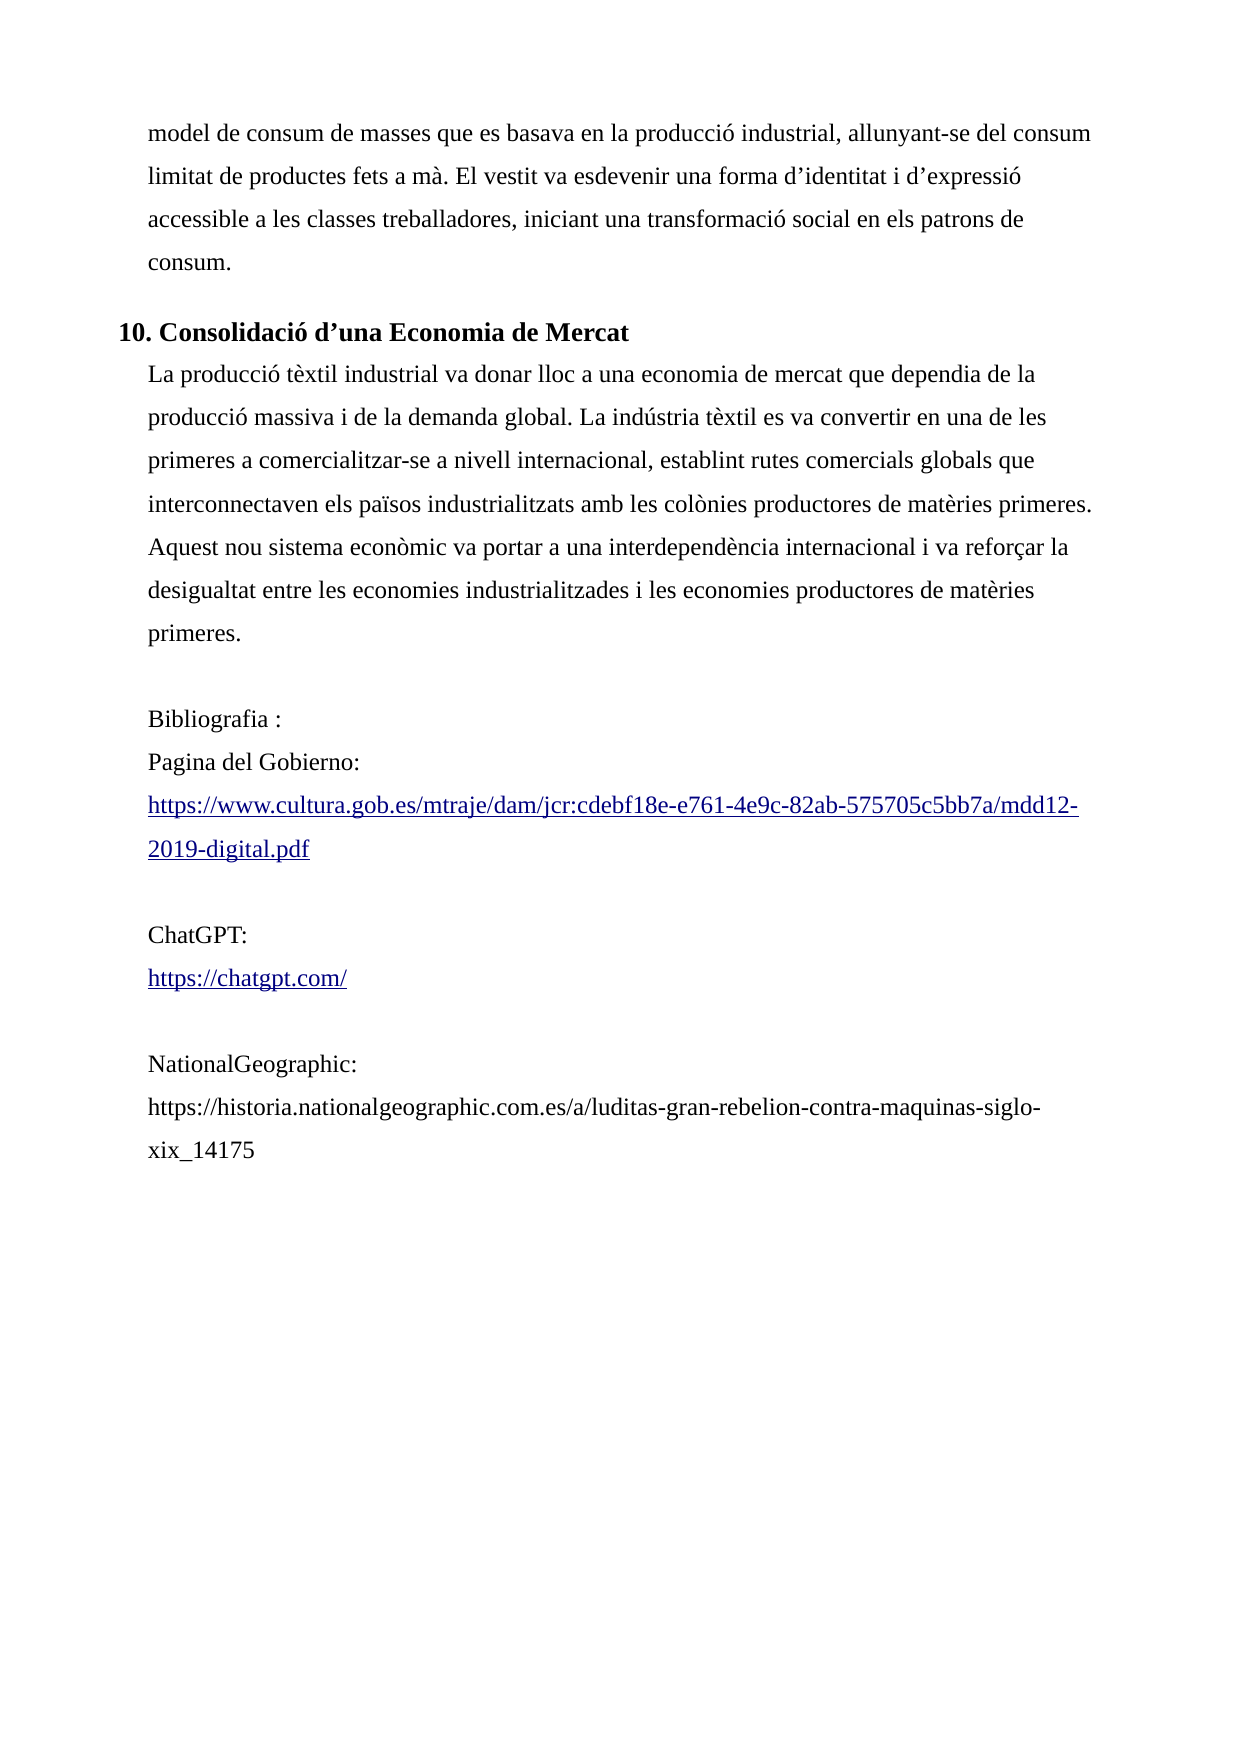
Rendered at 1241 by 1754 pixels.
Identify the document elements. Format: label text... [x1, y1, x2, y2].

subtitle 10. Consolidació d’una Economia de Mercat [118, 316, 1122, 347]
text https://chatgpt.com/ [148, 963, 1092, 992]
text Pagina del Gobierno: [148, 747, 1092, 776]
text Bibliografia : [148, 704, 1092, 733]
text https://www.cultura.gob.es/mtraje/dam/jcr:cdebf18e-e761-4e9c-82ab-575705c5bb7a/mdd12-2019-digital.pdf [148, 791, 1092, 862]
text La producció tèxtil industrial va donar lloc a una economia de mercat que dependia de la producció massiva i de la demanda global. La indústria tèxtil es va convertir en una de les primeres a comercialitzar-se a nivell internacional, establint rutes comercials globals que interconnectaven els països industrialitzats amb les colònies productores de matèries primeres. Aquest nou sistema econòmic va portar a una interdependència internacional i va reforçar la desigualtat entre les economies industrialitzades i les economies productores de matèries primeres. [148, 359, 1092, 647]
text model de consum de masses que es basava en la producció industrial, allunyant-se del consum limitat de productes fets a mà. El vestit va esdevenir una forma d’identitat i d’expressió accessible a les classes treballadores, iniciant una transformació social en els patrons de consum. [148, 118, 1092, 276]
text NationalGeographic: [148, 1049, 1092, 1078]
text ChatGPT: [148, 920, 1092, 949]
text https://historia.nationalgeographic.com.es/a/luditas-gran-rebelion-contra-maquinas-siglo-xix_14175 [148, 1092, 1092, 1164]
